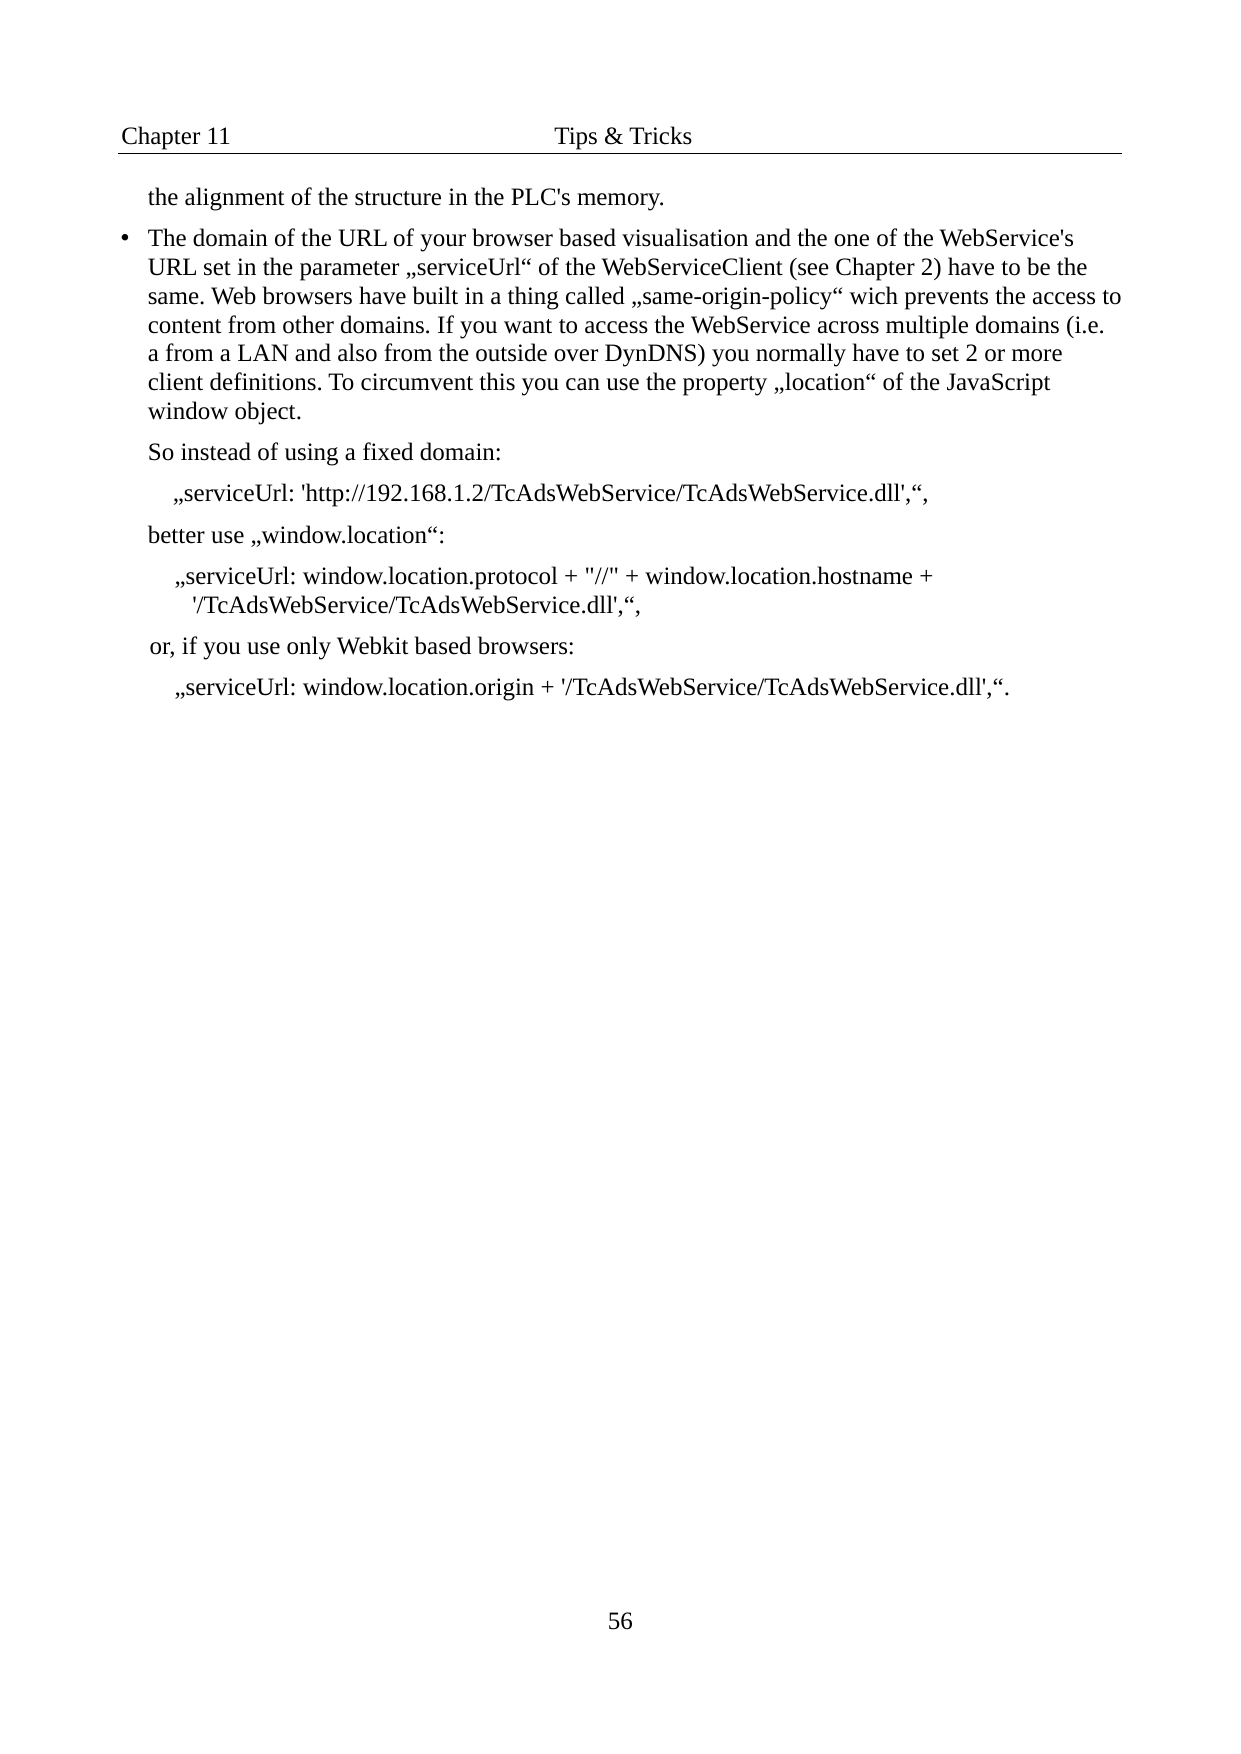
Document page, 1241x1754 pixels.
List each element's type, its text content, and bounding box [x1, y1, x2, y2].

list So instead of using a fixed domain: [121, 437, 1122, 466]
list „serviceUrl: 'http://192.168.1.2/TcAdsWebService/TcAdsWebService.dll',“, [121, 478, 1122, 507]
list The domain of the URL of your browser based visualisation and the one of the WebService's URL set in the parameter „serviceUrl“ of the WebServiceClient (see Chapter 2) have to be the same. Web browsers have built in a thing called „same-origin-policy“ wich prevents the access to content from other domains. If you want to access the WebService across multiple domains (i.e. a from a LAN and also from the outside over DynDNS) you normally have to set 2 or more client definitions. To circumvent this you can use the property „location“ of the JavaScript window object. [121, 223, 1122, 425]
text „serviceUrl: window.location.origin + '/TcAdsWebService/TcAdsWebService.dll',“. [118, 672, 1122, 701]
list better use „window.location“: [121, 520, 1122, 548]
text or, if you use only Webkit based browsers: [118, 631, 1122, 660]
text „serviceUrl: window.location.protocol + "//" + window.location.hostname + '/TcAdsWebService/TcAdsWebService.dll',“, [118, 561, 1122, 618]
list the alignment of the structure in the PLC's memory. [121, 182, 1122, 211]
